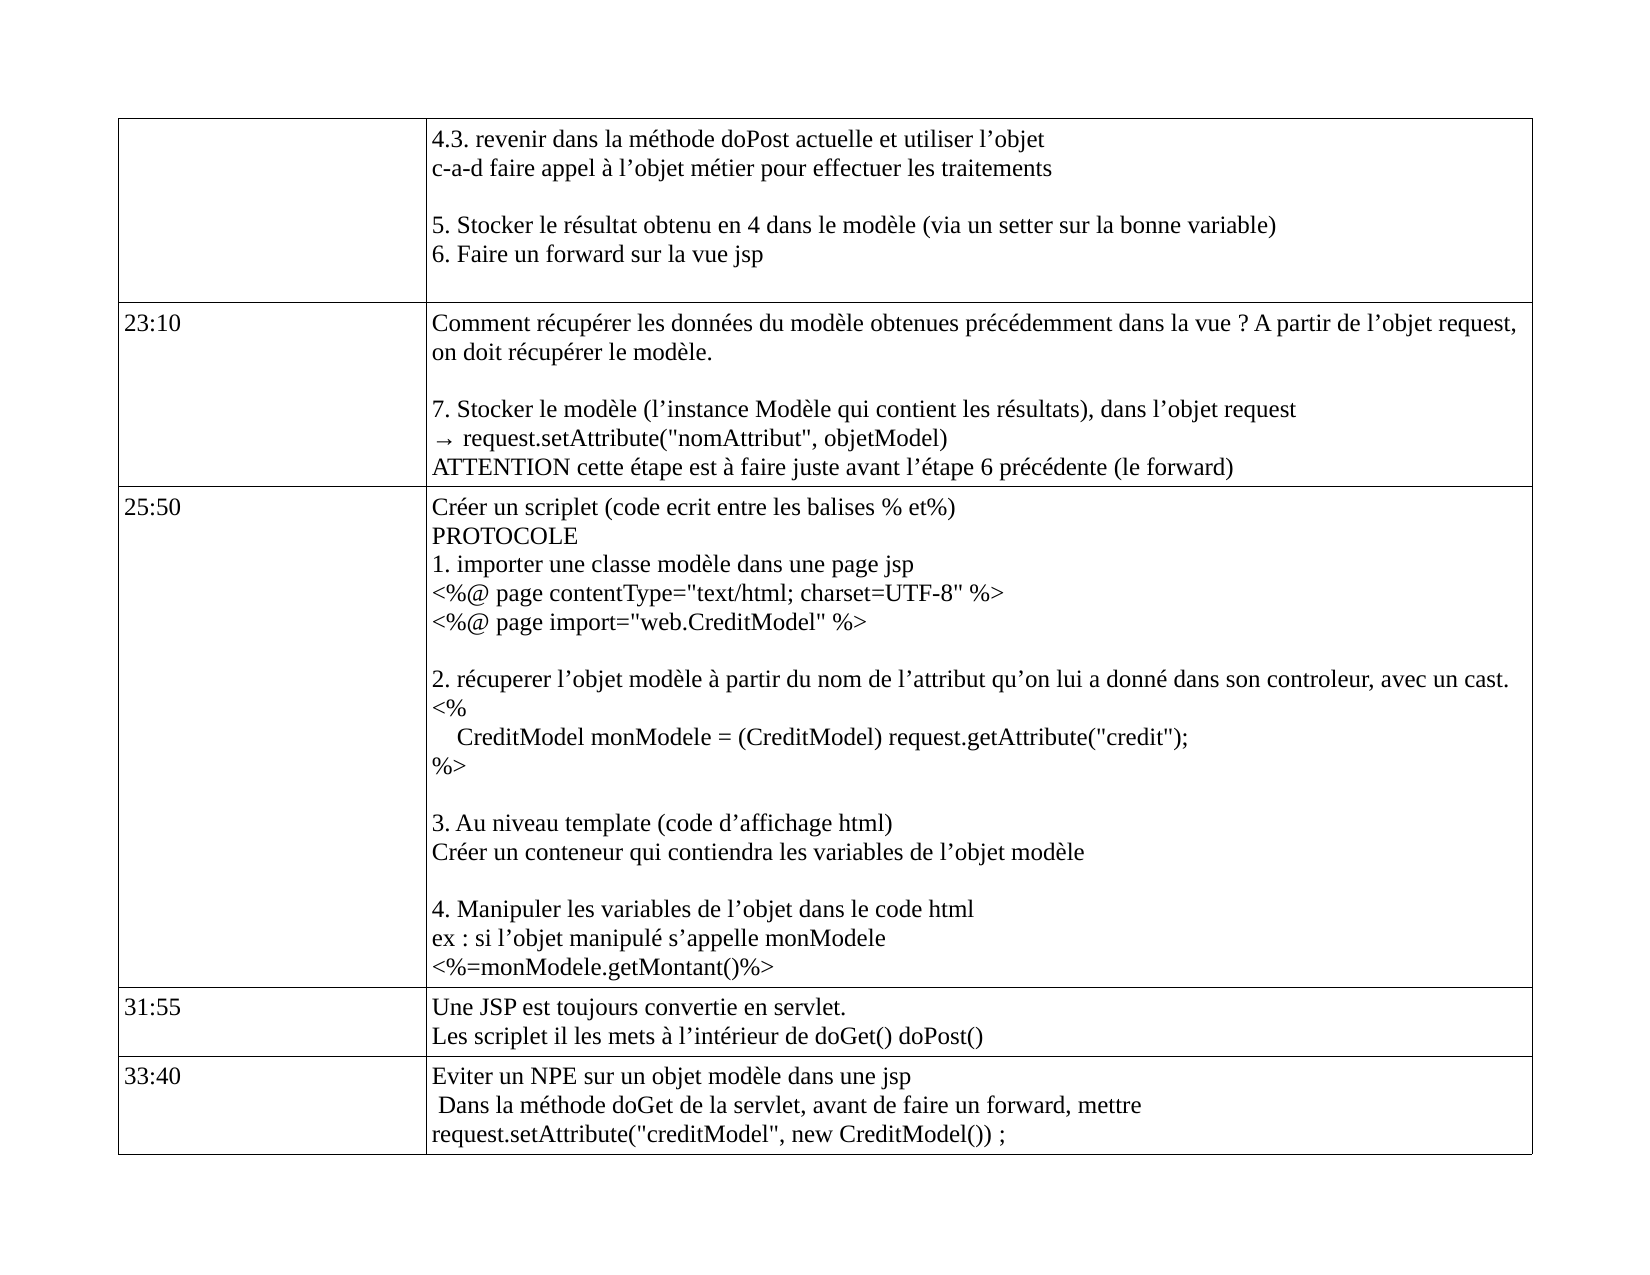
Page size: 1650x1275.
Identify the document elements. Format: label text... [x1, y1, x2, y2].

table_cell Une JSP est toujours convertie en servlet. Les scriplet il les mets à l’intérieur de doGet() doPost() [427, 988, 1532, 1056]
table_cell [119, 119, 426, 302]
table_cell Créer un scriplet (code ecrit entre les balises % et%) PROTOCOLE 1. importer une classe modèle dans une page jsp <%@ page contentType="text/html; charset=UTF-8" %> <%@ page import="web.CreditModel" %> 2. récuperer l’objet modèle à partir du nom de l’attribut qu’on lui a donné dans son controleur, avec un cast. <% CreditModel monModele = (CreditModel) request.getAttribute("credit"); %> 3. Au niveau template (code d’affichage html) Créer un conteneur qui contiendra les variables de l’objet modèle 4. Manipuler les variables de l’objet dans le code html ex : si l’objet manipulé s’appelle monModele <%=monModele.getMontant()%> [427, 487, 1532, 987]
table_cell 31:55 [119, 988, 426, 1056]
table_cell 33:40 [119, 1057, 426, 1153]
table_cell 25:50 [119, 487, 426, 987]
table_cell 23:10 [119, 303, 426, 486]
table_cell Eviter un NPE sur un objet modèle dans une jsp Dans la méthode doGet de la servlet, avant de faire un forward, mettre request.setAttribute("creditModel", new CreditModel()) ; [427, 1057, 1532, 1153]
table_cell Comment récupérer les données du modèle obtenues précédemment dans la vue ? A partir de l’objet request, on doit récupérer le modèle. 7. Stocker le modèle (l’instance Modèle qui contient les résultats), dans l’objet request → request.setAttribute("nomAttribut", objetModel) ATTENTION cette étape est à faire juste avant l’étape 6 précédente (le forward) [427, 303, 1532, 486]
table_cell 4.3. revenir dans la méthode doPost actuelle et utiliser l’objet c-a-d faire appel à l’objet métier pour effectuer les traitements 5. Stocker le résultat obtenu en 4 dans le modèle (via un setter sur la bonne variable) 6. Faire un forward sur la vue jsp [427, 119, 1532, 302]
